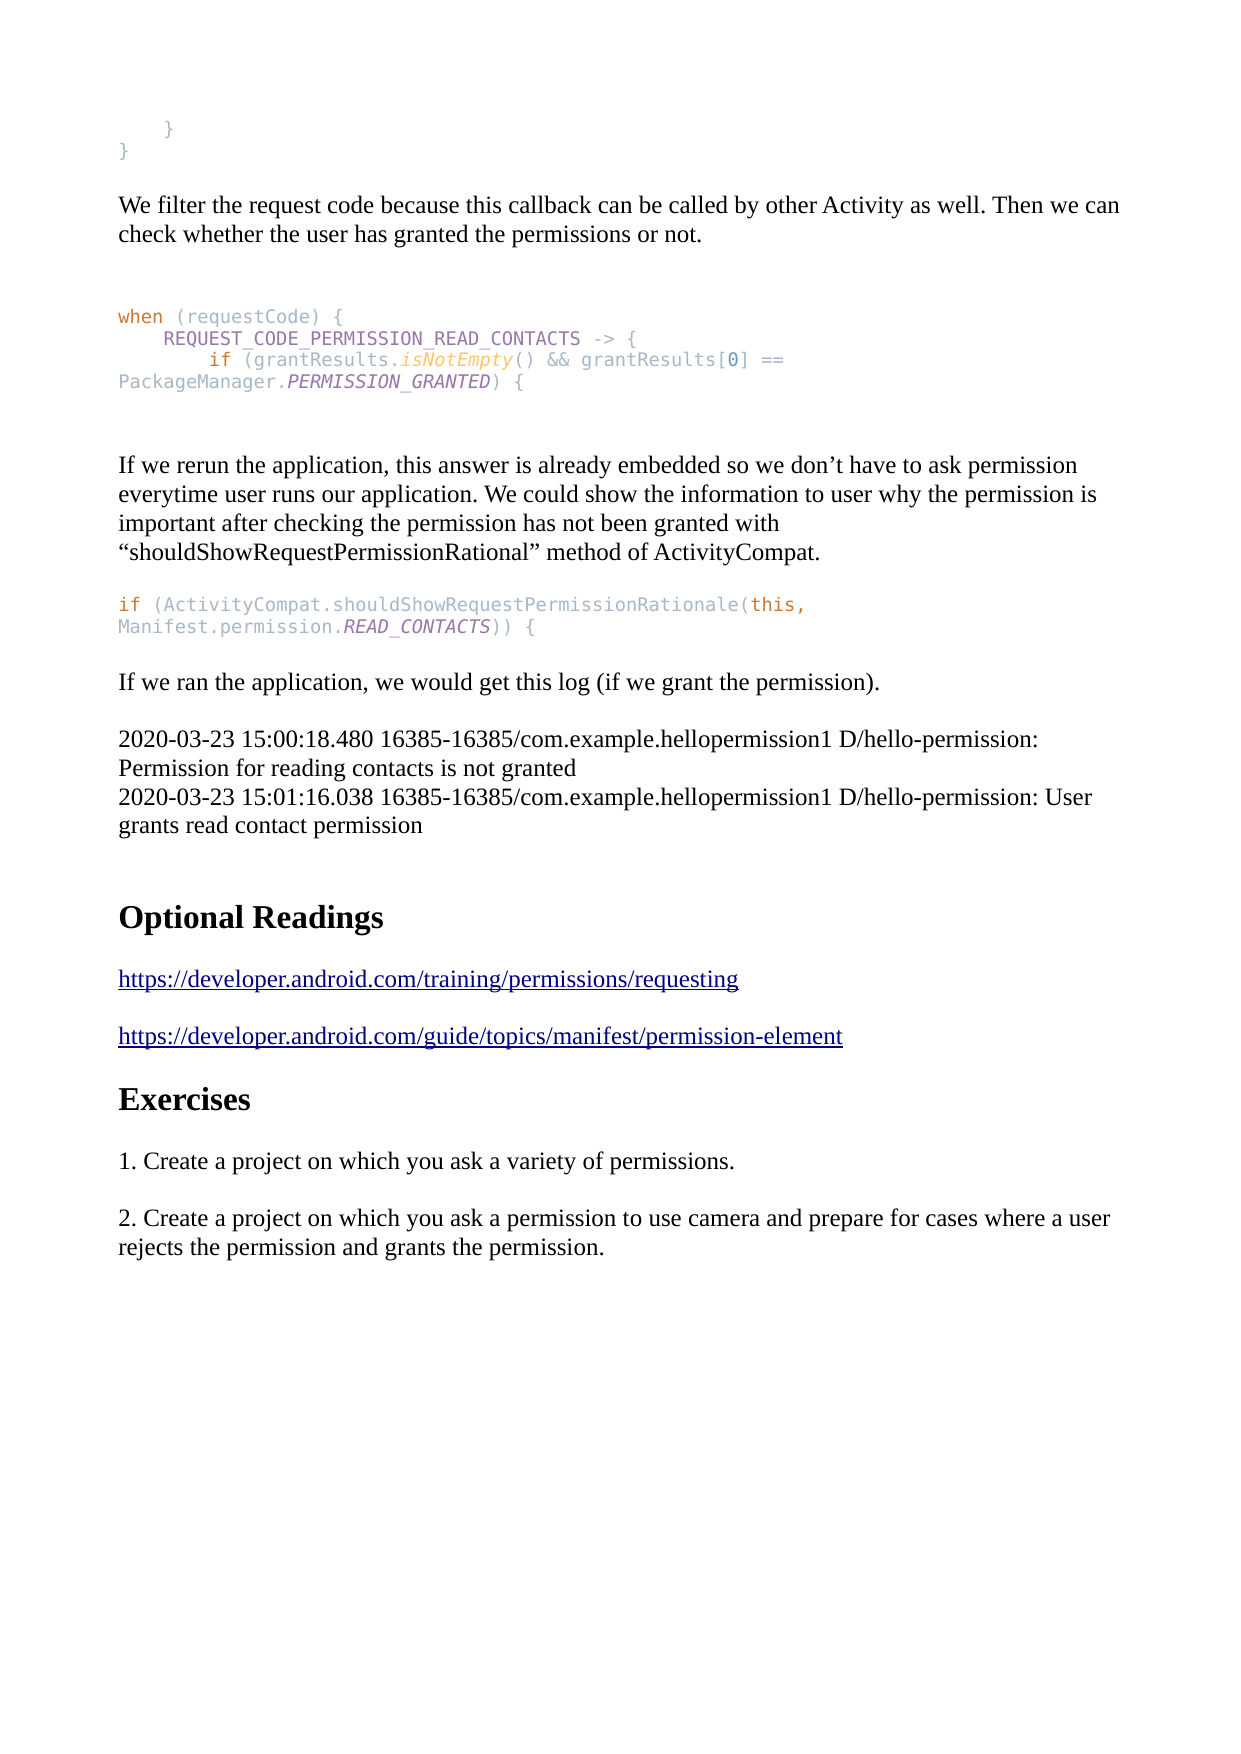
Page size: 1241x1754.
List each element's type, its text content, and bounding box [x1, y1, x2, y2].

text If we ran the application, we would get this log (if we grant the permission). [118, 667, 1122, 696]
text Exercises [118, 1079, 1122, 1117]
text Optional Readings [118, 897, 1122, 935]
text https://developer.android.com/training/permissions/requesting [118, 964, 1122, 993]
text 2020-03-23 15:00:18.480 16385-16385/com.example.hellopermission1 D/hello-permission: Permission for reading contacts is not granted [118, 724, 1122, 782]
text } } [118, 118, 1122, 162]
text 2. Create a project on which you ask a permission to use camera and prepare for cases where a user rejects the permission and grants the permission. [118, 1203, 1122, 1261]
text 2020-03-23 15:01:16.038 16385-16385/com.example.hellopermission1 D/hello-permission: User grants read contact permission [118, 782, 1122, 839]
text We filter the request code because this callback can be called by other Activity as well. Then we can check whether the user has granted the permissions or not. [118, 191, 1122, 248]
text if (ActivityCompat.shouldShowRequestPermissionRationale(this, Manifest.permission.READ_CONTACTS)) { [118, 594, 1122, 638]
text If we rerun the application, this answer is already embedded so we don’t have to ask permission everytime user runs our application. We could show the information to user why the permission is important after checking the permission has not been granted with “shouldShowRequestPermissionRational” method of ActivityCompat. [118, 451, 1122, 566]
text 1. Create a project on which you ask a variety of permissions. [118, 1146, 1122, 1175]
text https://developer.android.com/guide/topics/manifest/permission-element [118, 1021, 1122, 1050]
text when (requestCode) { REQUEST_CODE_PERMISSION_READ_CONTACTS -> { if (grantResults.isNotEmpty() && grantResults[0] == PackageManager.PERMISSION_GRANTED) { [118, 306, 1122, 393]
